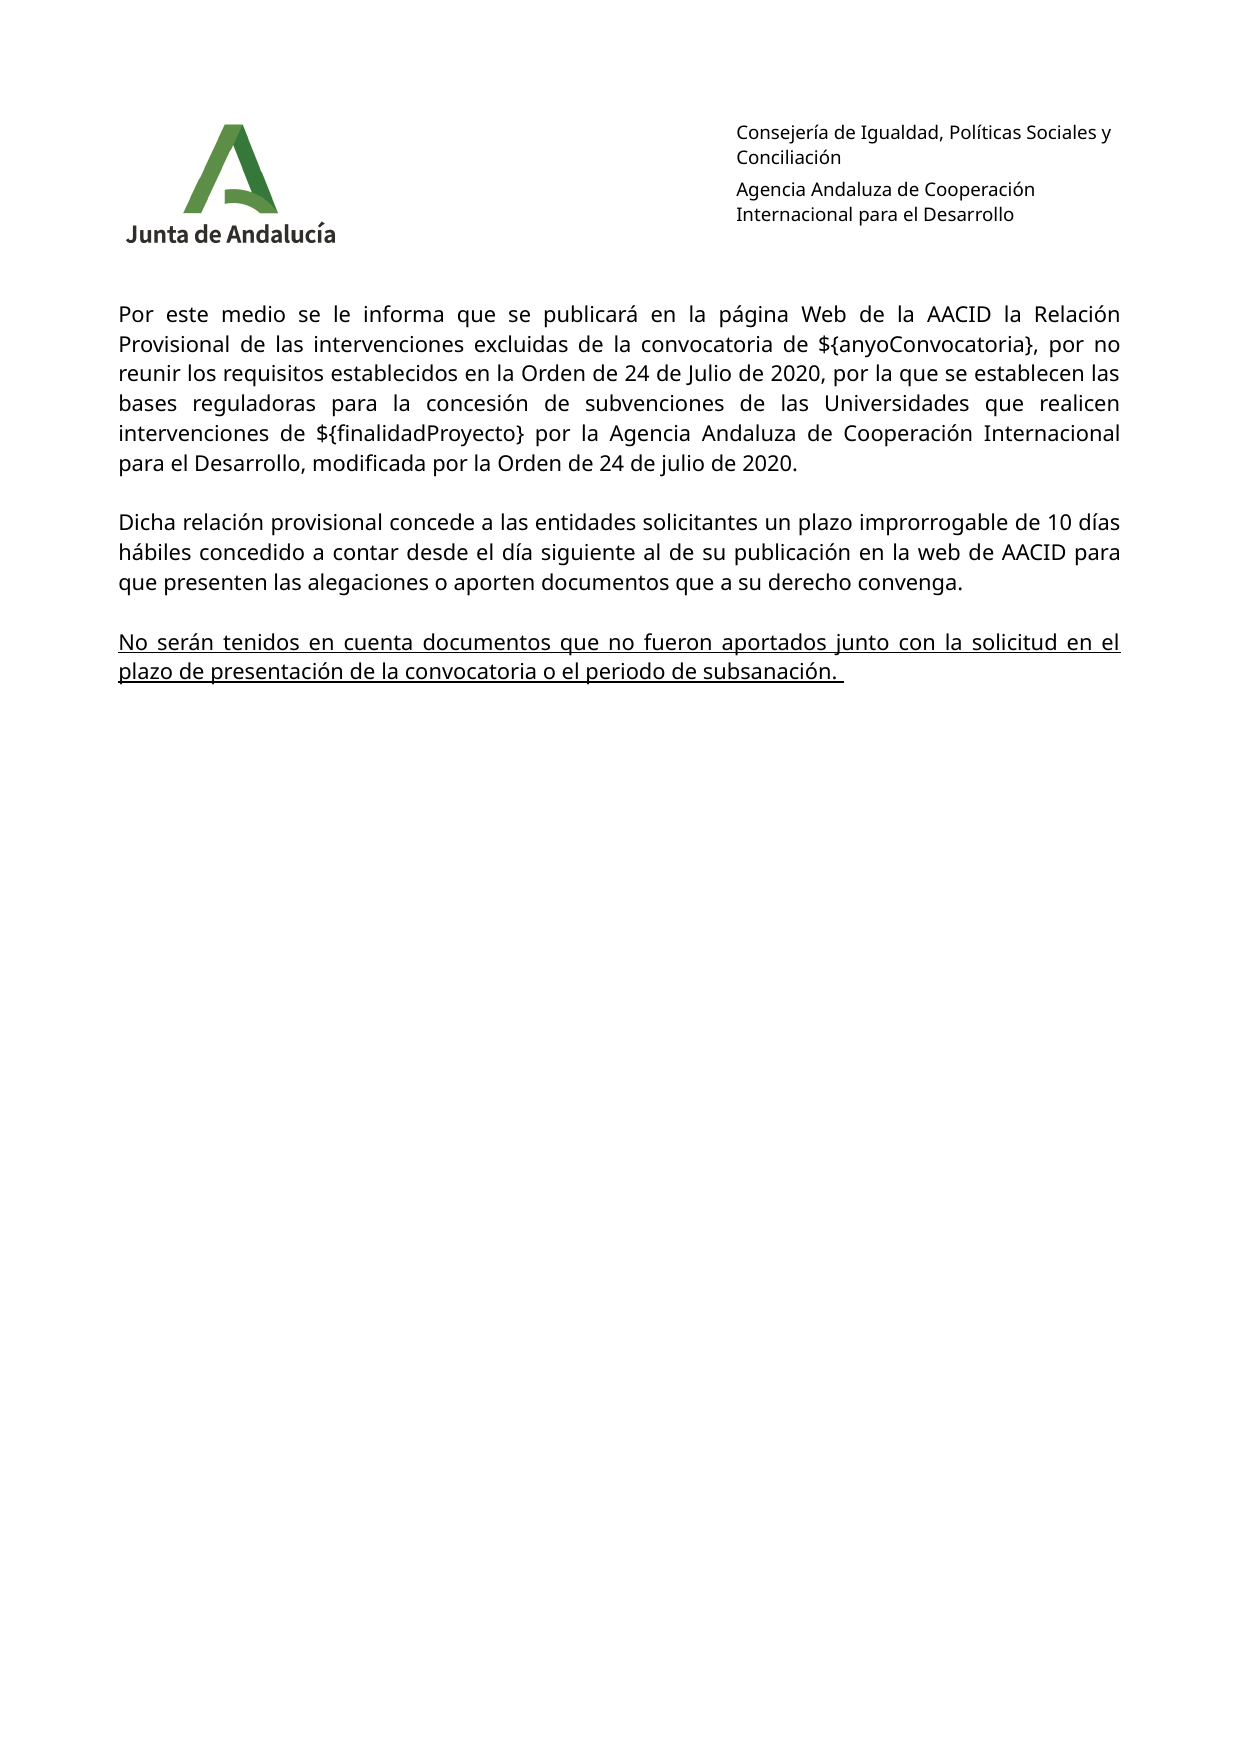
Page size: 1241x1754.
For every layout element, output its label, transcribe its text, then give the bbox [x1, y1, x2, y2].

text Por este medio se le informa que se publicará en la página Web de la AACID la Relación Provisional de las intervenciones excluidas de la convocatoria de ${anyoConvocatoria}, por no reunir los requisitos establecidos en la Orden de 24 de Julio de 2020, por la que se establecen las bases reguladoras para la concesión de subvenciones de las Universidades que realicen intervenciones de ${finalidadProyecto} por la Agencia Andaluza de Cooperación Internacional para el Desarrollo, modificada por la Orden de 24 de julio de 2020. [118, 299, 1122, 478]
text Dicha relación provisional concede a las entidades solicitantes un plazo improrrogable de 10 días hábiles concedido a contar desde el día siguiente al de su publicación en la web de AACID para que presenten las alegaciones o aporten documentos que a su derecho convenga. [118, 507, 1122, 597]
picture [106, 108, 355, 259]
text No serán tenidos en cuenta documentos que no fueron aportados junto con la solicitud en el plazo de presentación de la convocatoria o el periodo de subsanación. [118, 627, 1122, 686]
